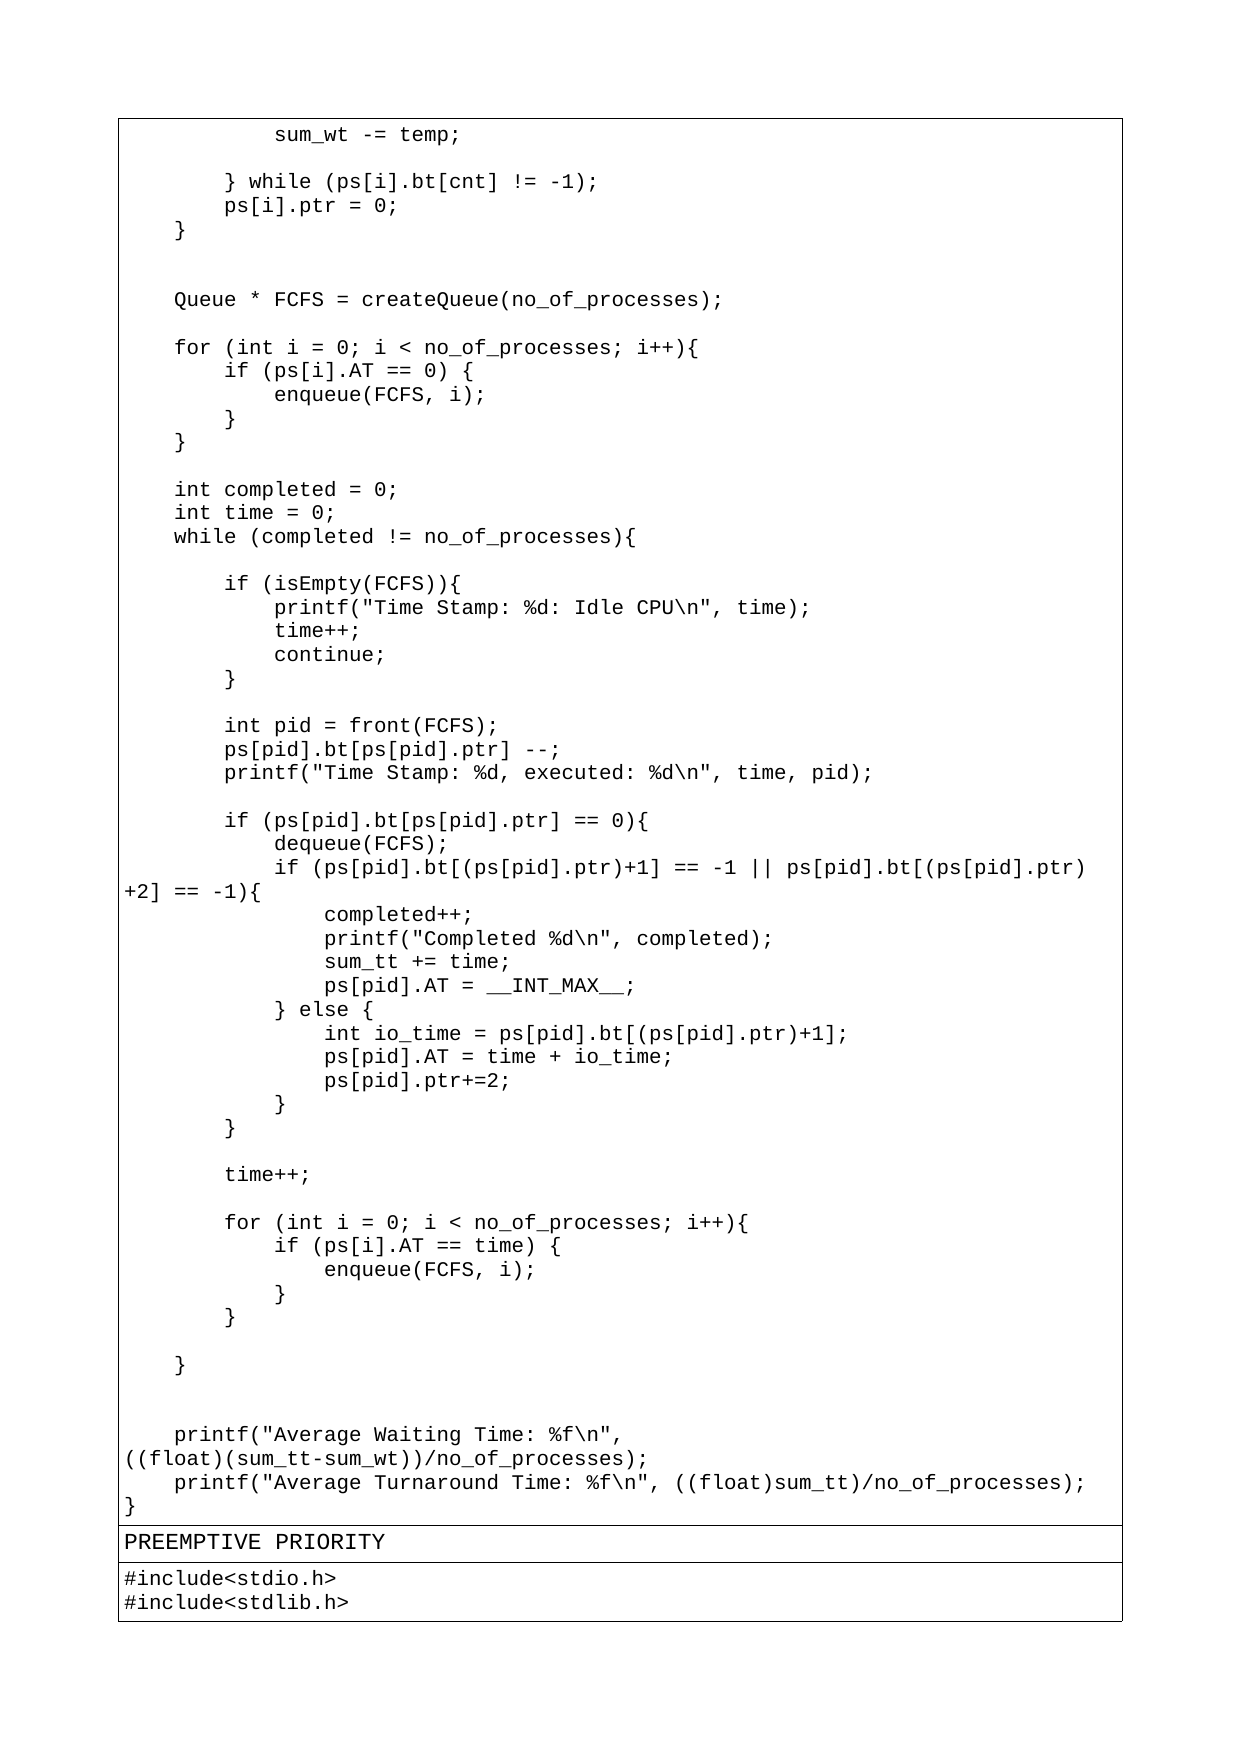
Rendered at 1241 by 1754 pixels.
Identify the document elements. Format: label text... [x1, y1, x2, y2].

table_cell #include<stdio.h> #include<stdlib.h> [119, 1563, 1122, 1621]
table_cell sum_wt -= temp; } while (ps[i].bt[cnt] != -1); ps[i].ptr = 0; } Queue * FCFS = createQueue(no_of_processes); for (int i = 0; i < no_of_processes; i++){ if (ps[i].AT == 0) { enqueue(FCFS, i); } } int completed = 0; int time = 0; while (completed != no_of_processes){ if (isEmpty(FCFS)){ printf("Time Stamp: %d: Idle CPU\n", time); time++; continue; } int pid = front(FCFS); ps[pid].bt[ps[pid].ptr] --; printf("Time Stamp: %d, executed: %d\n", time, pid); if (ps[pid].bt[ps[pid].ptr] == 0){ dequeue(FCFS); if (ps[pid].bt[(ps[pid].ptr)+1] == -1 || ps[pid].bt[(ps[pid].ptr)+2] == -1){ completed++; printf("Completed %d\n", completed); sum_tt += time; ps[pid].AT = __INT_MAX__; } else { int io_time = ps[pid].bt[(ps[pid].ptr)+1]; ps[pid].AT = time + io_time; ps[pid].ptr+=2; } } time++; for (int i = 0; i < no_of_processes; i++){ if (ps[i].AT == time) { enqueue(FCFS, i); } } } printf("Average Waiting Time: %f\n", ((float)(sum_tt-sum_wt))/no_of_processes); printf("Average Turnaround Time: %f\n", ((float)sum_tt)/no_of_processes); } [119, 119, 1122, 1525]
table_cell PREEMPTIVE PRIORITY [119, 1526, 1122, 1562]
